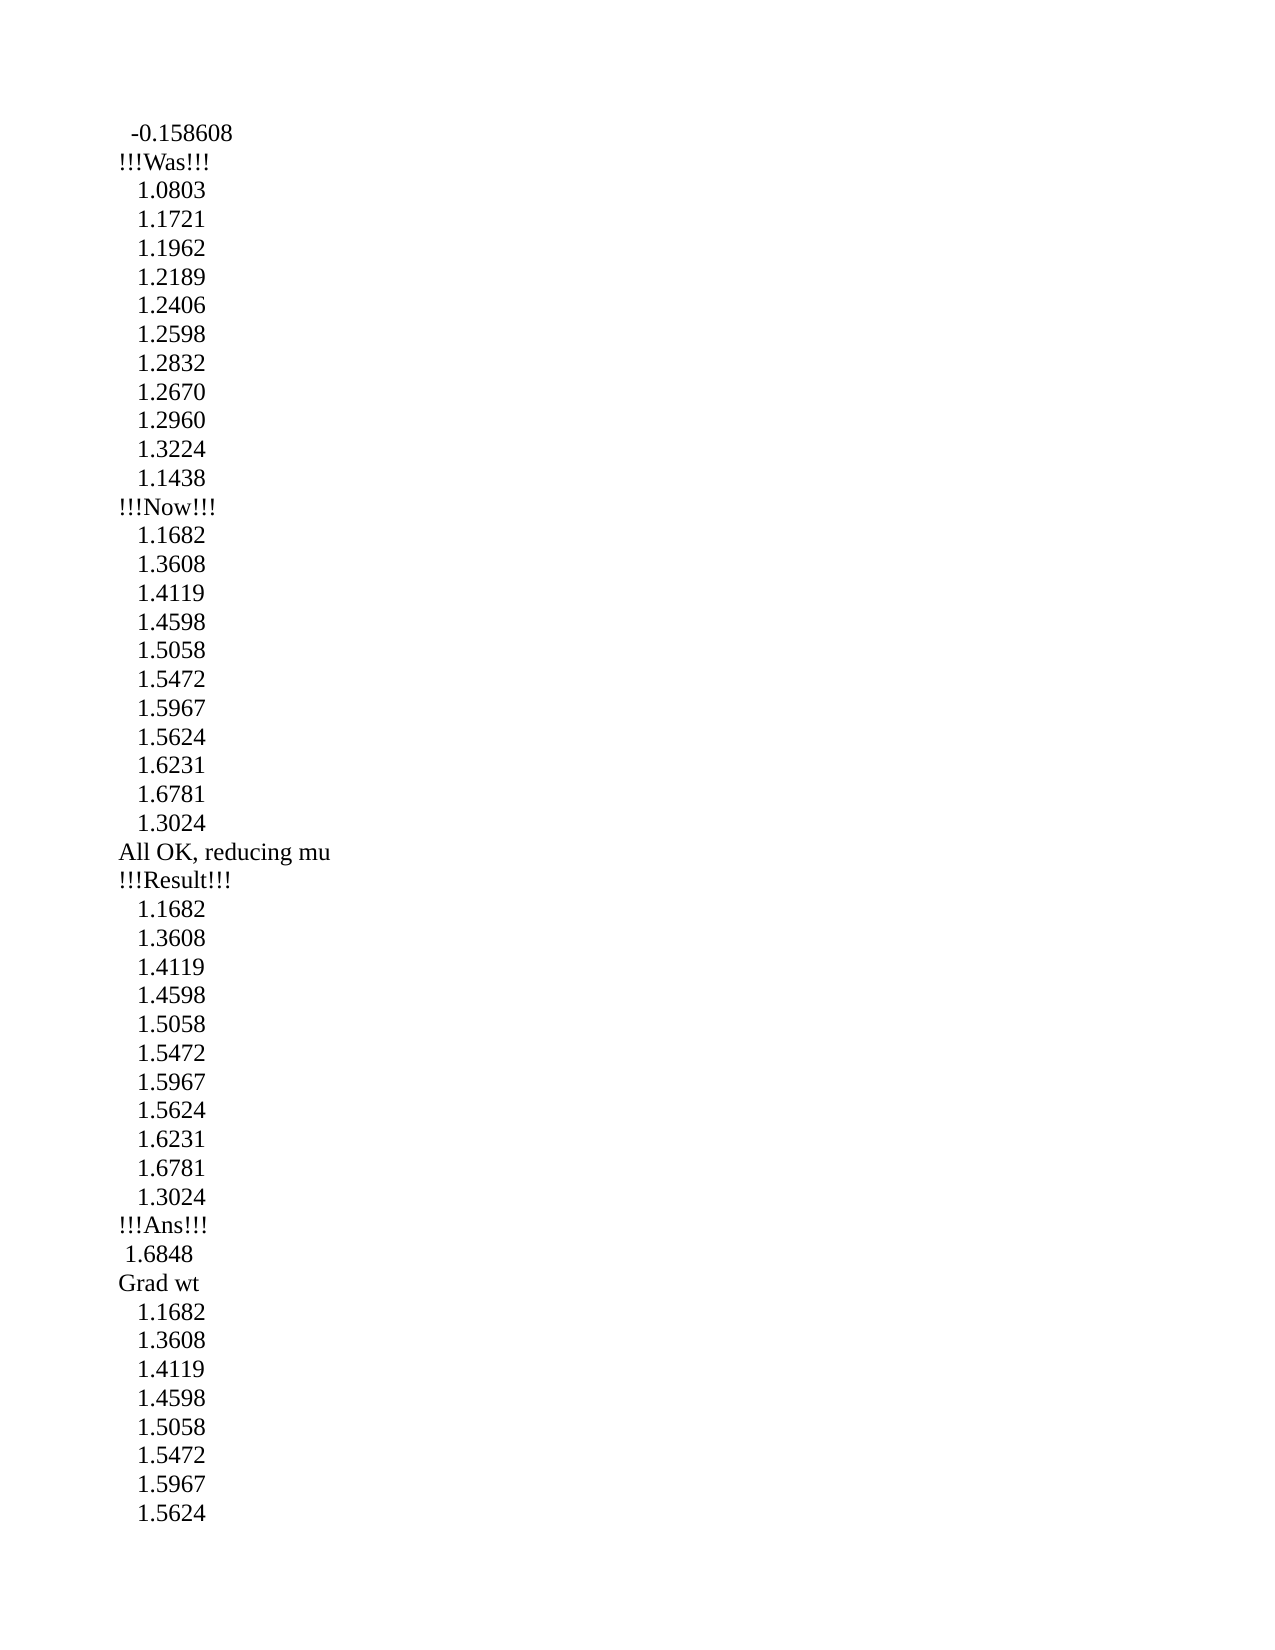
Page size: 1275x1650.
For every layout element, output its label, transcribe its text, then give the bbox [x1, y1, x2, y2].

text All OK, reducing mu [118, 837, 1157, 866]
text 1.5624 [118, 1096, 1157, 1124]
text 1.0803 [118, 176, 1157, 204]
text 1.1682 [118, 894, 1157, 923]
text 1.5472 [118, 1038, 1157, 1067]
text 1.2189 [118, 262, 1157, 291]
text 1.1962 [118, 233, 1157, 262]
text 1.5967 [118, 1067, 1157, 1096]
text 1.3224 [118, 434, 1157, 463]
text Grad wt [118, 1268, 1157, 1297]
text 1.4598 [118, 607, 1157, 636]
text 1.1721 [118, 204, 1157, 233]
text 1.5058 [118, 1009, 1157, 1038]
text 1.1682 [118, 1297, 1157, 1326]
text 1.1438 [118, 463, 1157, 492]
text !!!Now!!! [118, 492, 1157, 521]
text 1.3608 [118, 1326, 1157, 1354]
text 1.5624 [118, 722, 1157, 751]
text !!!Result!!! [118, 866, 1157, 894]
text 1.2406 [118, 291, 1157, 319]
text 1.3024 [118, 808, 1157, 837]
text 1.5058 [118, 636, 1157, 664]
text 1.5967 [118, 693, 1157, 722]
text !!!Was!!! [118, 147, 1157, 176]
text 1.5472 [118, 664, 1157, 693]
text 1.2960 [118, 406, 1157, 434]
text 1.6231 [118, 751, 1157, 779]
text 1.6231 [118, 1124, 1157, 1153]
text 1.4598 [118, 1383, 1157, 1412]
text -0.158608 [118, 118, 1157, 147]
text 1.5472 [118, 1441, 1157, 1469]
text 1.4119 [118, 952, 1157, 981]
text 1.5058 [118, 1412, 1157, 1441]
text 1.4598 [118, 981, 1157, 1009]
text 1.3608 [118, 923, 1157, 952]
text 1.2832 [118, 348, 1157, 377]
text 1.6848 [118, 1239, 1157, 1268]
text 1.5967 [118, 1469, 1157, 1498]
text 1.6781 [118, 1153, 1157, 1182]
text 1.4119 [118, 578, 1157, 607]
text 1.3608 [118, 549, 1157, 578]
text 1.2670 [118, 377, 1157, 406]
text 1.5624 [118, 1498, 1157, 1527]
text 1.6781 [118, 779, 1157, 808]
text 1.4119 [118, 1354, 1157, 1383]
text 1.1682 [118, 521, 1157, 549]
text 1.2598 [118, 319, 1157, 348]
text 1.3024 [118, 1182, 1157, 1211]
text !!!Ans!!! [118, 1211, 1157, 1239]
